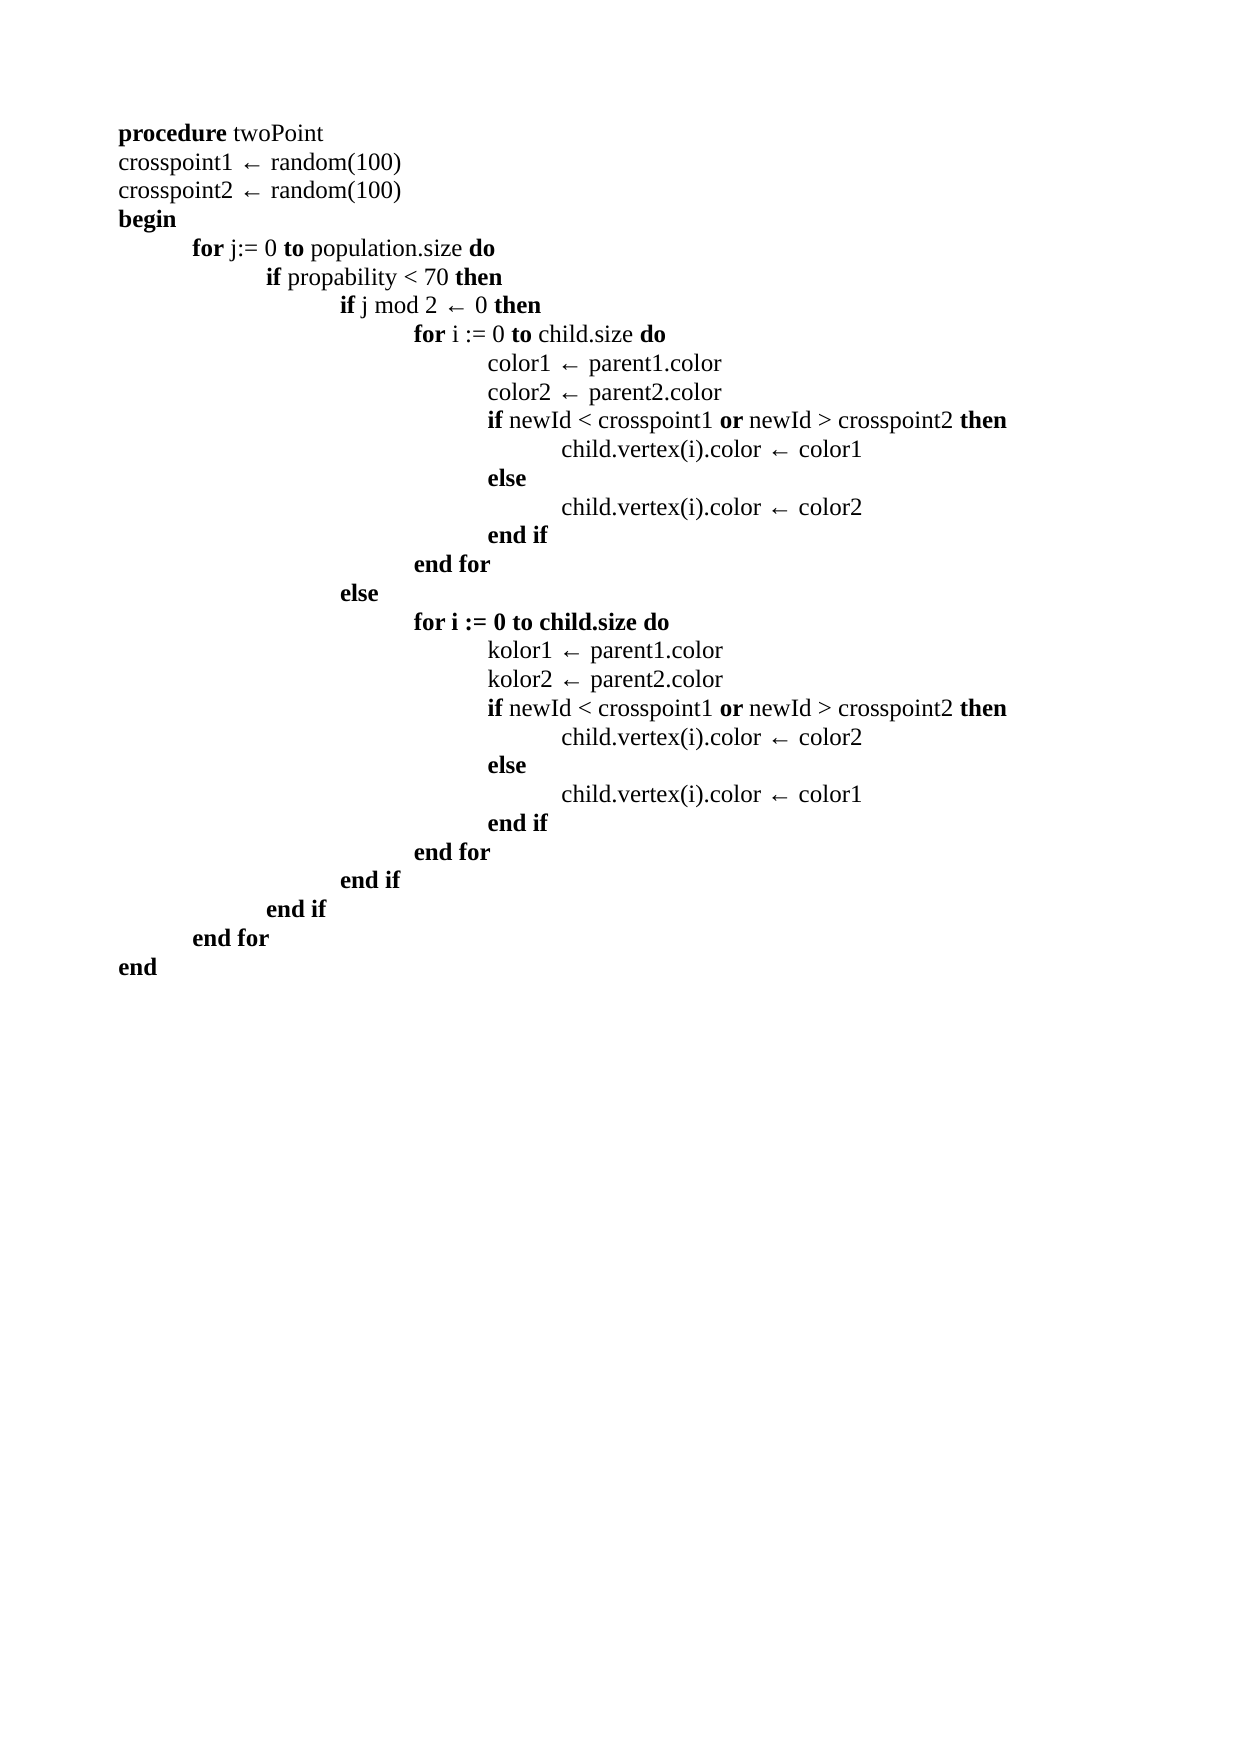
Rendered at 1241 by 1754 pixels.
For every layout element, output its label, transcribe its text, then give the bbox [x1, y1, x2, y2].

text end for [118, 837, 1122, 866]
text end if [118, 894, 1122, 923]
text else [118, 578, 1122, 607]
text child.vertex(i).color ← color2 [118, 722, 1122, 751]
text if propability < 70 then [118, 262, 1122, 291]
text end for [118, 923, 1122, 952]
text for j:= 0 to population.size do [118, 233, 1122, 262]
text child.vertex(i).color ← color1 [118, 434, 1122, 463]
text begin [118, 204, 1122, 233]
text end [118, 952, 1122, 981]
text else [118, 751, 1122, 779]
text color2 ← parent2.color [118, 377, 1122, 406]
text color1 ← parent1.color [118, 348, 1122, 377]
text if newId < crosspoint1 or newId > crosspoint2 then [118, 693, 1122, 722]
text if newId < crosspoint1 or newId > crosspoint2 then [118, 406, 1122, 434]
text crosspoint2 ← random(100) [118, 176, 1122, 204]
text child.vertex(i).color ← color1 [118, 779, 1122, 808]
text procedure twoPoint [118, 118, 1122, 147]
text for i := 0 to child.size do [118, 319, 1122, 348]
text else [118, 463, 1122, 492]
text if j mod 2 ← 0 then [118, 291, 1122, 319]
text child.vertex(i).color ← color2 [118, 492, 1122, 521]
text end for [118, 549, 1122, 578]
text end if [118, 808, 1122, 837]
text end if [118, 521, 1122, 549]
text end if [118, 866, 1122, 894]
text kolor1 ← parent1.color [118, 636, 1122, 664]
text for i := 0 to child.size do [118, 607, 1122, 636]
text kolor2 ← parent2.color [118, 664, 1122, 693]
text crosspoint1 ← random(100) [118, 147, 1122, 176]
